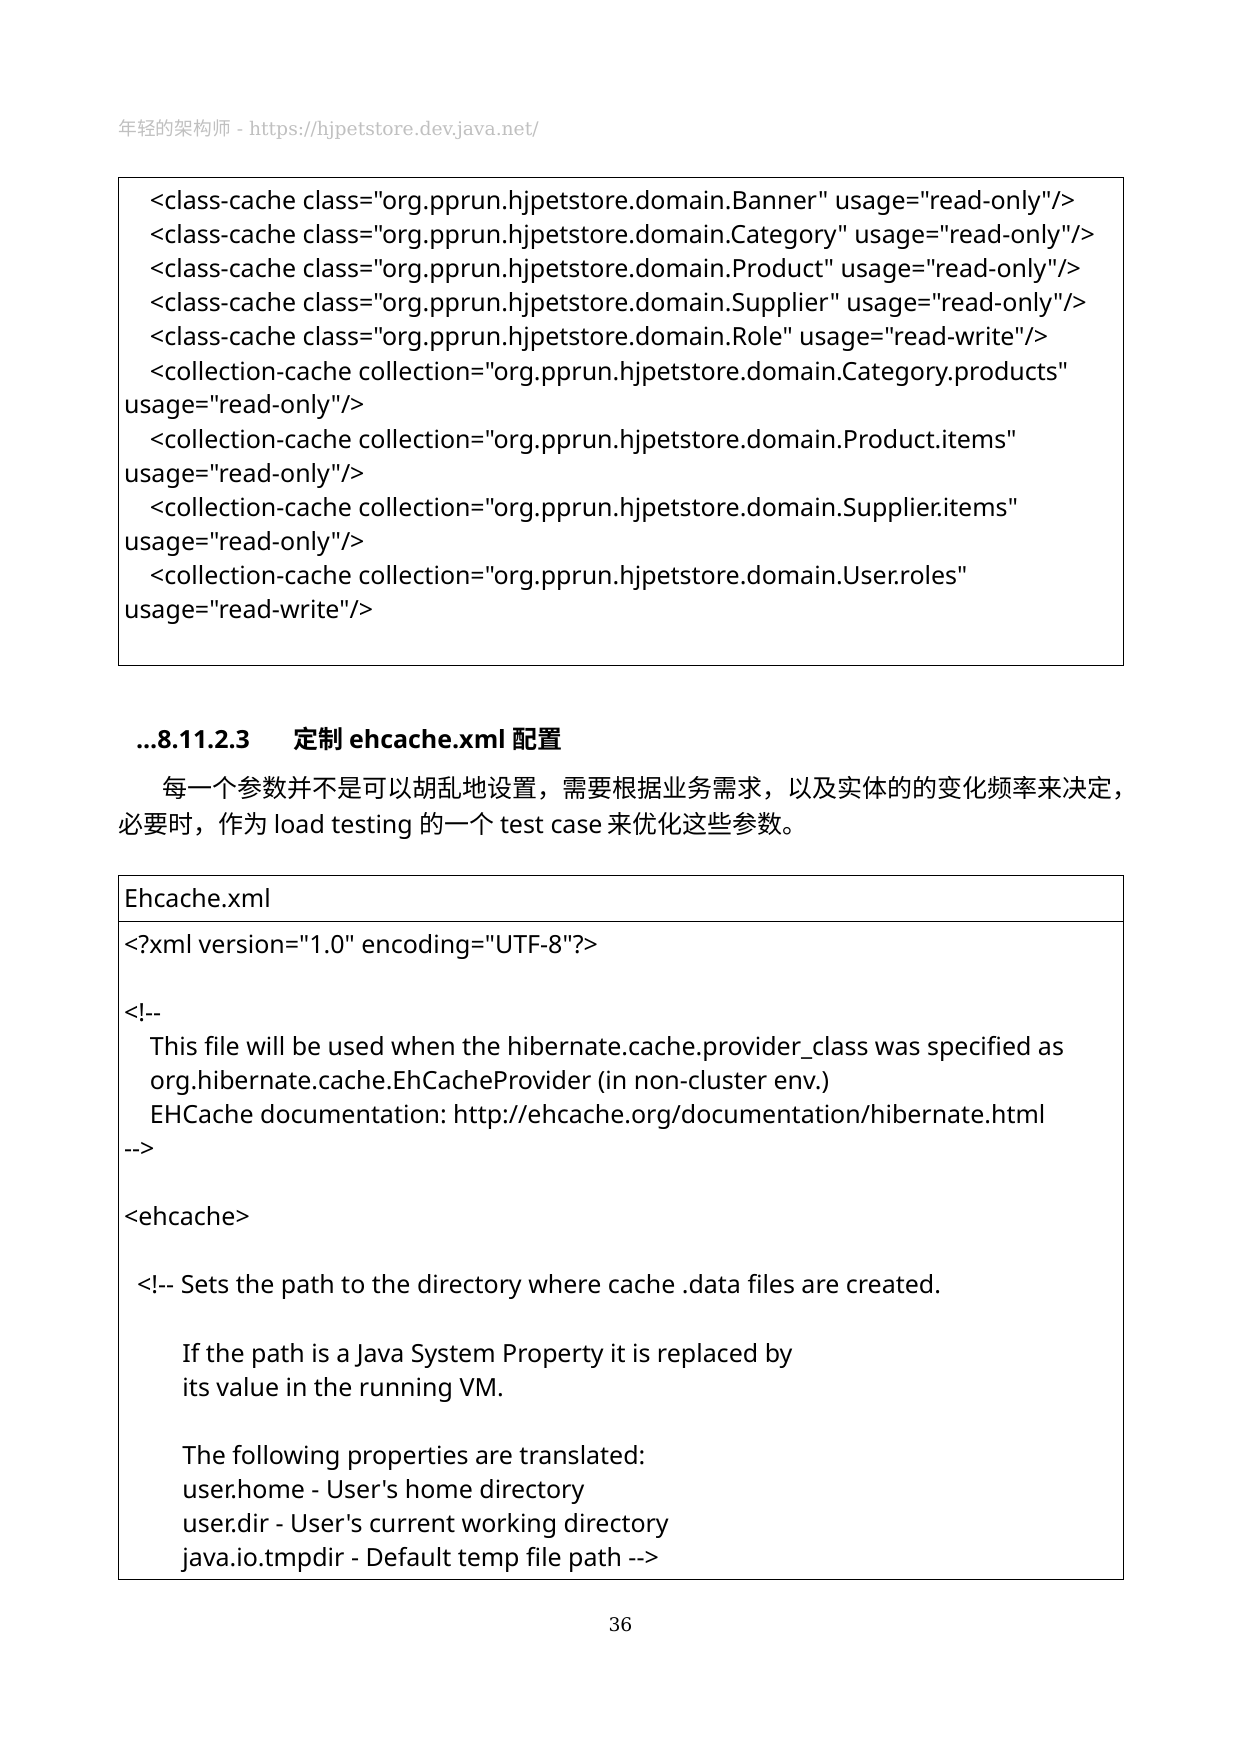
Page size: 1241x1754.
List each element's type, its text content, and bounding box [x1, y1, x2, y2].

table_cell <?xml version="1.0" encoding="UTF-8"?> <!-- This file will be used when the hibernate.cache.provider_class was specified as org.hibernate.cache.EhCacheProvider (in non-cluster env.) EHCache documentation: http://ehcache.org/documentation/hibernate.html --> <ehcache> <!-- Sets the path to the directory where cache .data files are created. If the path is a Java System Property it is replaced by its value in the running VM. The following properties are translated: user.home - User's home directory user.dir - User's current working directory java.io.tmpdir - Default temp file path --> [119, 922, 1123, 1579]
subtitle 定制 ehcache.xml 配置 [136, 720, 1122, 756]
table_cell <class-cache class="org.pprun.hjpetstore.domain.Banner" usage="read-only"/> <class-cache class="org.pprun.hjpetstore.domain.Category" usage="read-only"/> <class-cache class="org.pprun.hjpetstore.domain.Product" usage="read-only"/> <class-cache class="org.pprun.hjpetstore.domain.Supplier" usage="read-only"/> <class-cache class="org.pprun.hjpetstore.domain.Role" usage="read-write"/> <collection-cache collection="org.pprun.hjpetstore.domain.Category.products" usage="read-only"/> <collection-cache collection="org.pprun.hjpetstore.domain.Product.items" usage="read-only"/> <collection-cache collection="org.pprun.hjpetstore.domain.Supplier.items" usage="read-only"/> <collection-cache collection="org.pprun.hjpetstore.domain.User.roles" usage="read-write"/> [119, 178, 1123, 665]
table_header Ehcache.xml [119, 876, 1123, 921]
text 每一个参数并不是可以胡乱地设置，需要根据业务需求，以及实体的的变化频率来决定，必要时，作为 load testing 的一个 test case来优化这些参数。 [118, 768, 1122, 841]
